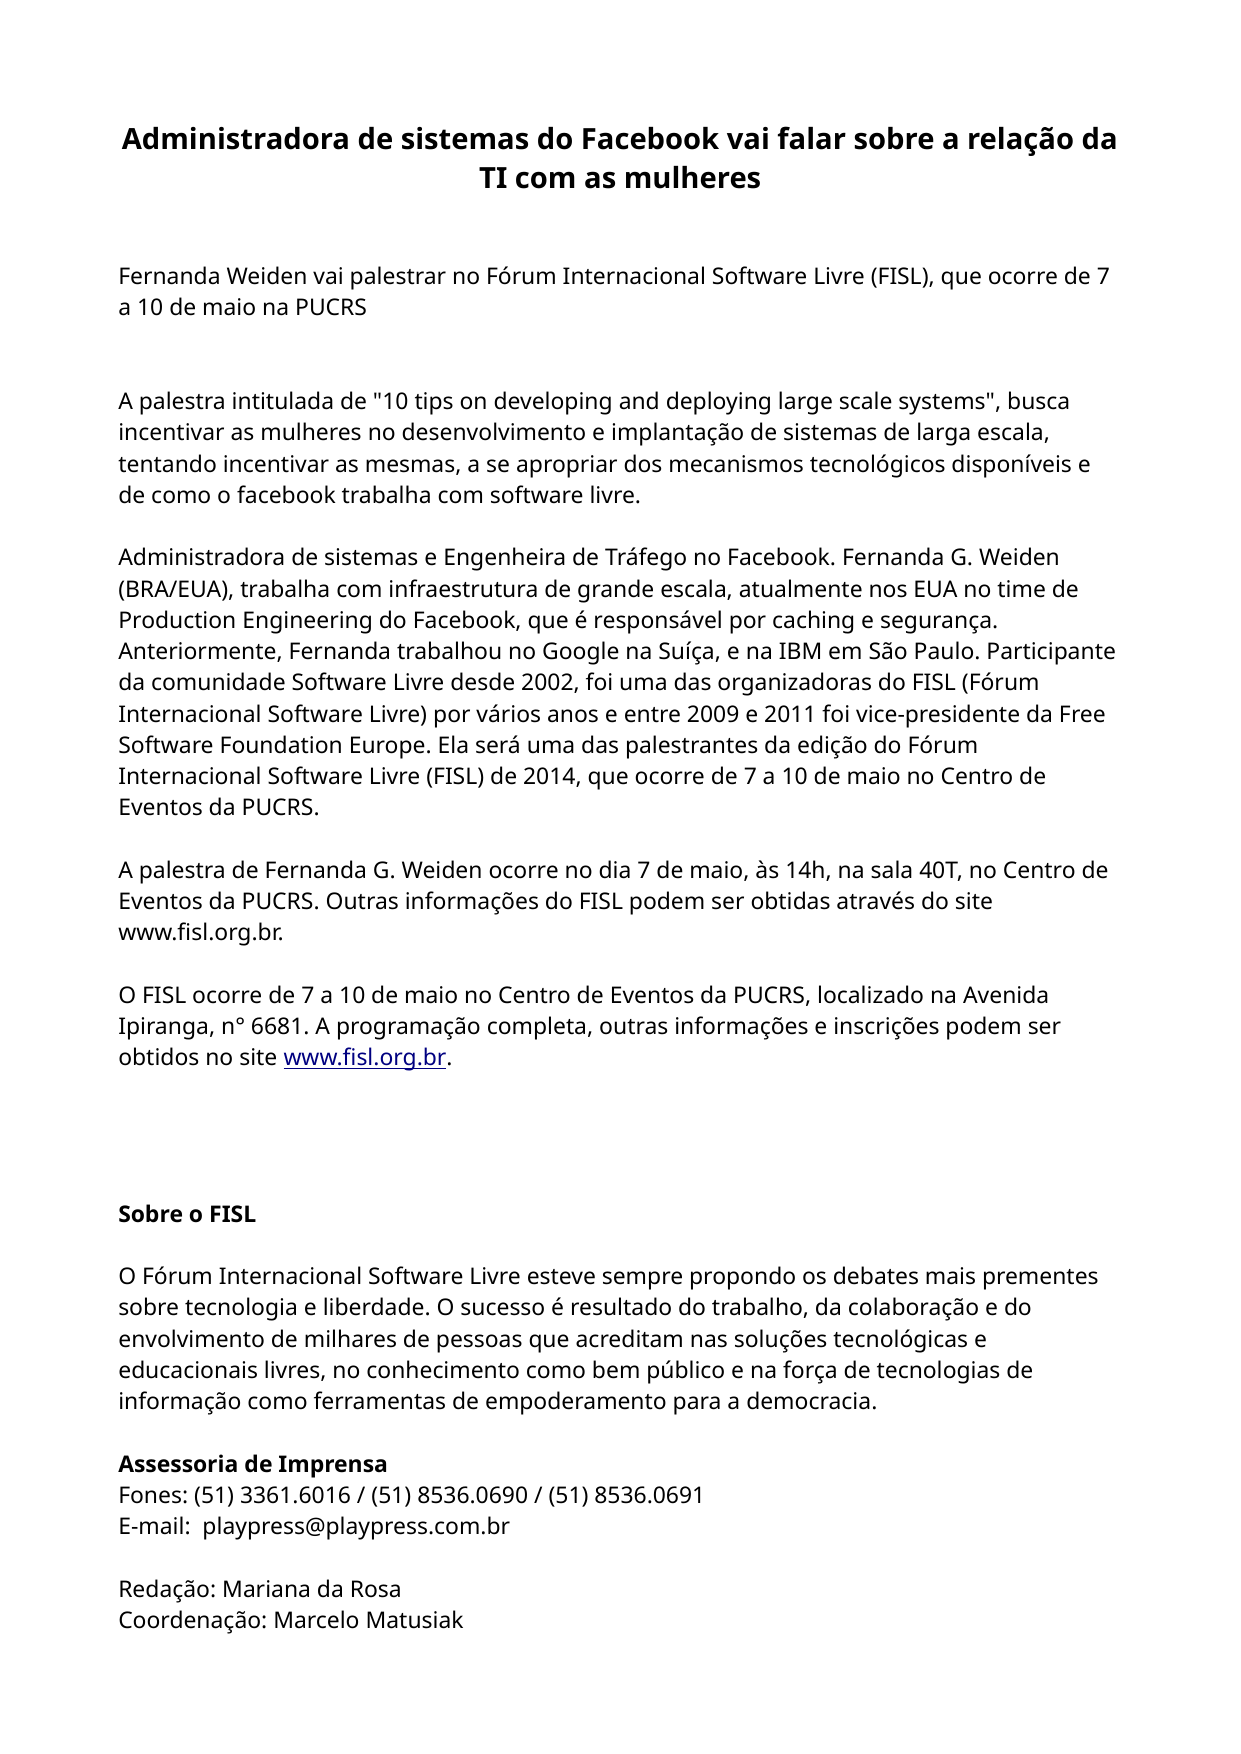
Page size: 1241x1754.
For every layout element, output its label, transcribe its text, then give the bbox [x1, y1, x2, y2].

text Sobre o FISL [118, 1197, 1122, 1229]
text Redação: Mariana da Rosa [118, 1572, 1122, 1604]
text Administradora de sistemas do Facebook vai falar sobre a relação da TI com as mulheres [118, 118, 1122, 197]
text Fones: (51) 3361.6016 / (51) 8536.0690 / (51) 8536.0691 [118, 1479, 1122, 1510]
text Assessoria de Imprensa [118, 1447, 1122, 1479]
text O Fórum Internacional Software Livre esteve sempre propondo os debates mais prementes sobre tecnologia e liberdade. O sucesso é resultado do trabalho, da colaboração e do envolvimento de milhares de pessoas que acreditam nas soluções tecnológicas e educacionais livres, no conhecimento como bem público e na força de tecnologias de informação como ferramentas de empoderamento para a democracia. [118, 1260, 1122, 1416]
text A palestra intitulada de "10 tips on developing and deploying large scale systems", busca incentivar as mulheres no desenvolvimento e implantação de sistemas de larga escala, tentando incentivar as mesmas, a se apropriar dos mecanismos tecnológicos disponíveis e de como o facebook trabalha com software livre. [118, 385, 1122, 510]
text Fernanda Weiden vai palestrar no Fórum Internacional Software Livre (FISL), que ocorre de 7 a 10 de maio na PUCRS [118, 260, 1122, 322]
text O FISL ocorre de 7 a 10 de maio no Centro de Eventos da PUCRS, localizado na Avenida Ipiranga, n° 6681. A programação completa, outras informações e inscrições podem ser obtidos no site www.fisl.org.br. [118, 979, 1122, 1072]
text Administradora de sistemas e Engenheira de Tráfego no Facebook. Fernanda G. Weiden (BRA/EUA), trabalha com infraestrutura de grande escala, atualmente nos EUA no time de Production Engineering do Facebook, que é responsável por caching e segurança. Anteriormente, Fernanda trabalhou no Google na Suíça, e na IBM em São Paulo. Participante da comunidade Software Livre desde 2002, foi uma das organizadoras do FISL (Fórum Internacional Software Livre) por vários anos e entre 2009 e 2011 foi vice-presidente da Free Software Foundation Europe. Ela será uma das palestrantes da edição do Fórum Internacional Software Livre (FISL) de 2014, que ocorre de 7 a 10 de maio no Centro de Eventos da PUCRS. [118, 541, 1122, 822]
text E-mail: playpress@playpress.com.br [118, 1510, 1122, 1541]
text Coordenação: Marcelo Matusiak [118, 1604, 1122, 1635]
text A palestra de Fernanda G. Weiden ocorre no dia 7 de maio, às 14h, na sala 40T, no Centro de Eventos da PUCRS. Outras informações do FISL podem ser obtidas através do site www.fisl.org.br. [118, 854, 1122, 947]
